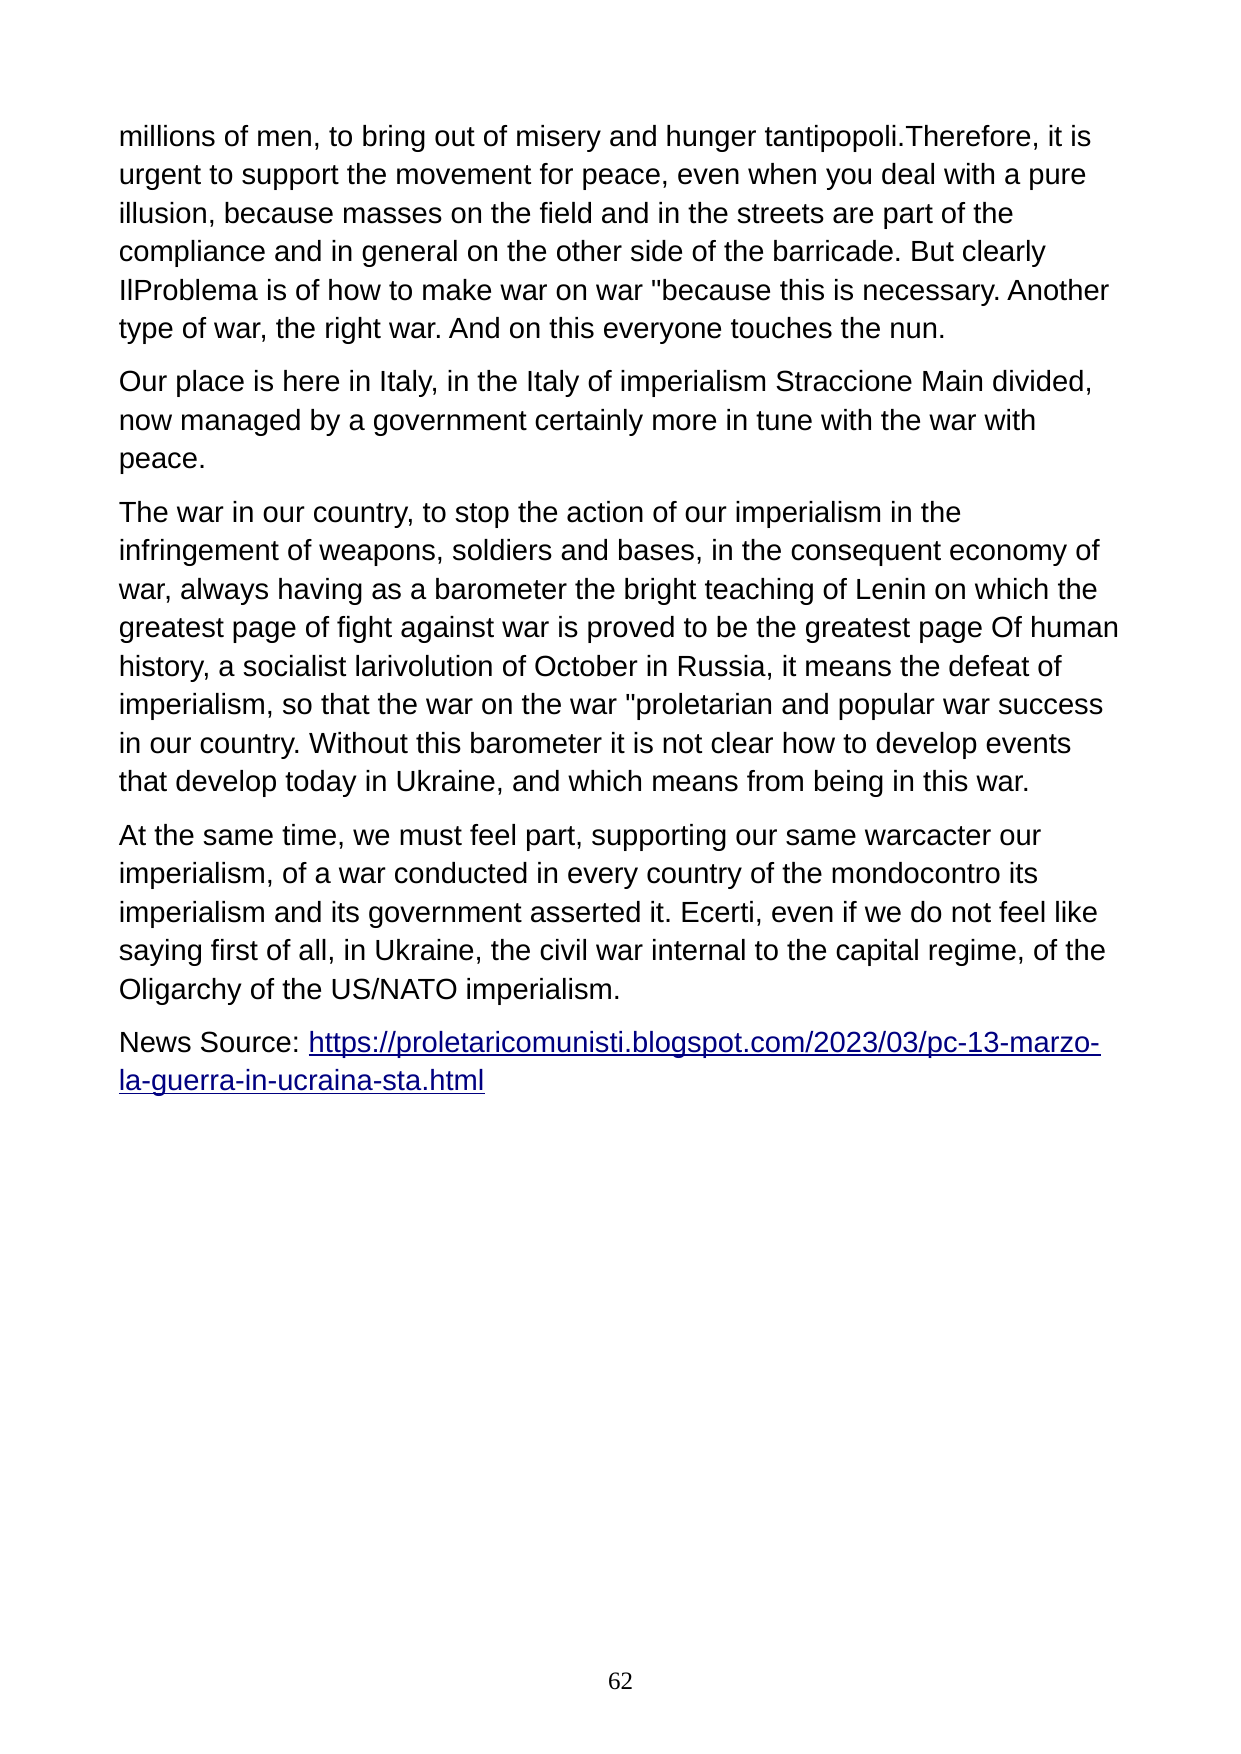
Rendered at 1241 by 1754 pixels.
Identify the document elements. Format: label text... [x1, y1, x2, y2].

text millions of men, to bring out of misery and hunger tantipopoli.Therefore, it is urgent to support the movement for peace, even when you deal with a pure illusion, because masses on the field and in the streets are part of the compliance and in general on the other side of the barricade. But clearly IlProblema is of how to make war on war "because this is necessary. Another type of war, the right war. And on this everyone touches the nun. [118, 118, 1122, 345]
text News Source: https://proletaricomunisti.blogspot.com/2023/03/pc-13-marzo-la-guerra-in-ucraina-sta.html [118, 1025, 1122, 1097]
text The war in our country, to stop the action of our imperialism in the infringement of weapons, soldiers and bases, in the consequent economy of war, always having as a barometer the bright teaching of Lenin on which the greatest page of fight against war is proved to be the greatest page Of human history, a socialist larivolution of October in Russia, it means the defeat of imperialism, so that the war on the war "proletarian and popular war success in our country. Without this barometer it is not clear how to develop events that develop today in Ukraine, and which means from being in this war. [118, 494, 1122, 798]
text Our place is here in Italy, in the Italy of imperialism Straccione Main divided, now managed by a government certainly more in tune with the war with peace. [118, 364, 1122, 475]
text At the same time, we must feel part, supporting our same warcacter our imperialism, of a war conducted in every country of the mondocontro its imperialism and its government asserted it. Ecerti, even if we do not feel like saying first of all, in Ukraine, the civil war internal to the capital regime, of the Oligarchy of the US/NATO imperialism. [118, 817, 1122, 1005]
